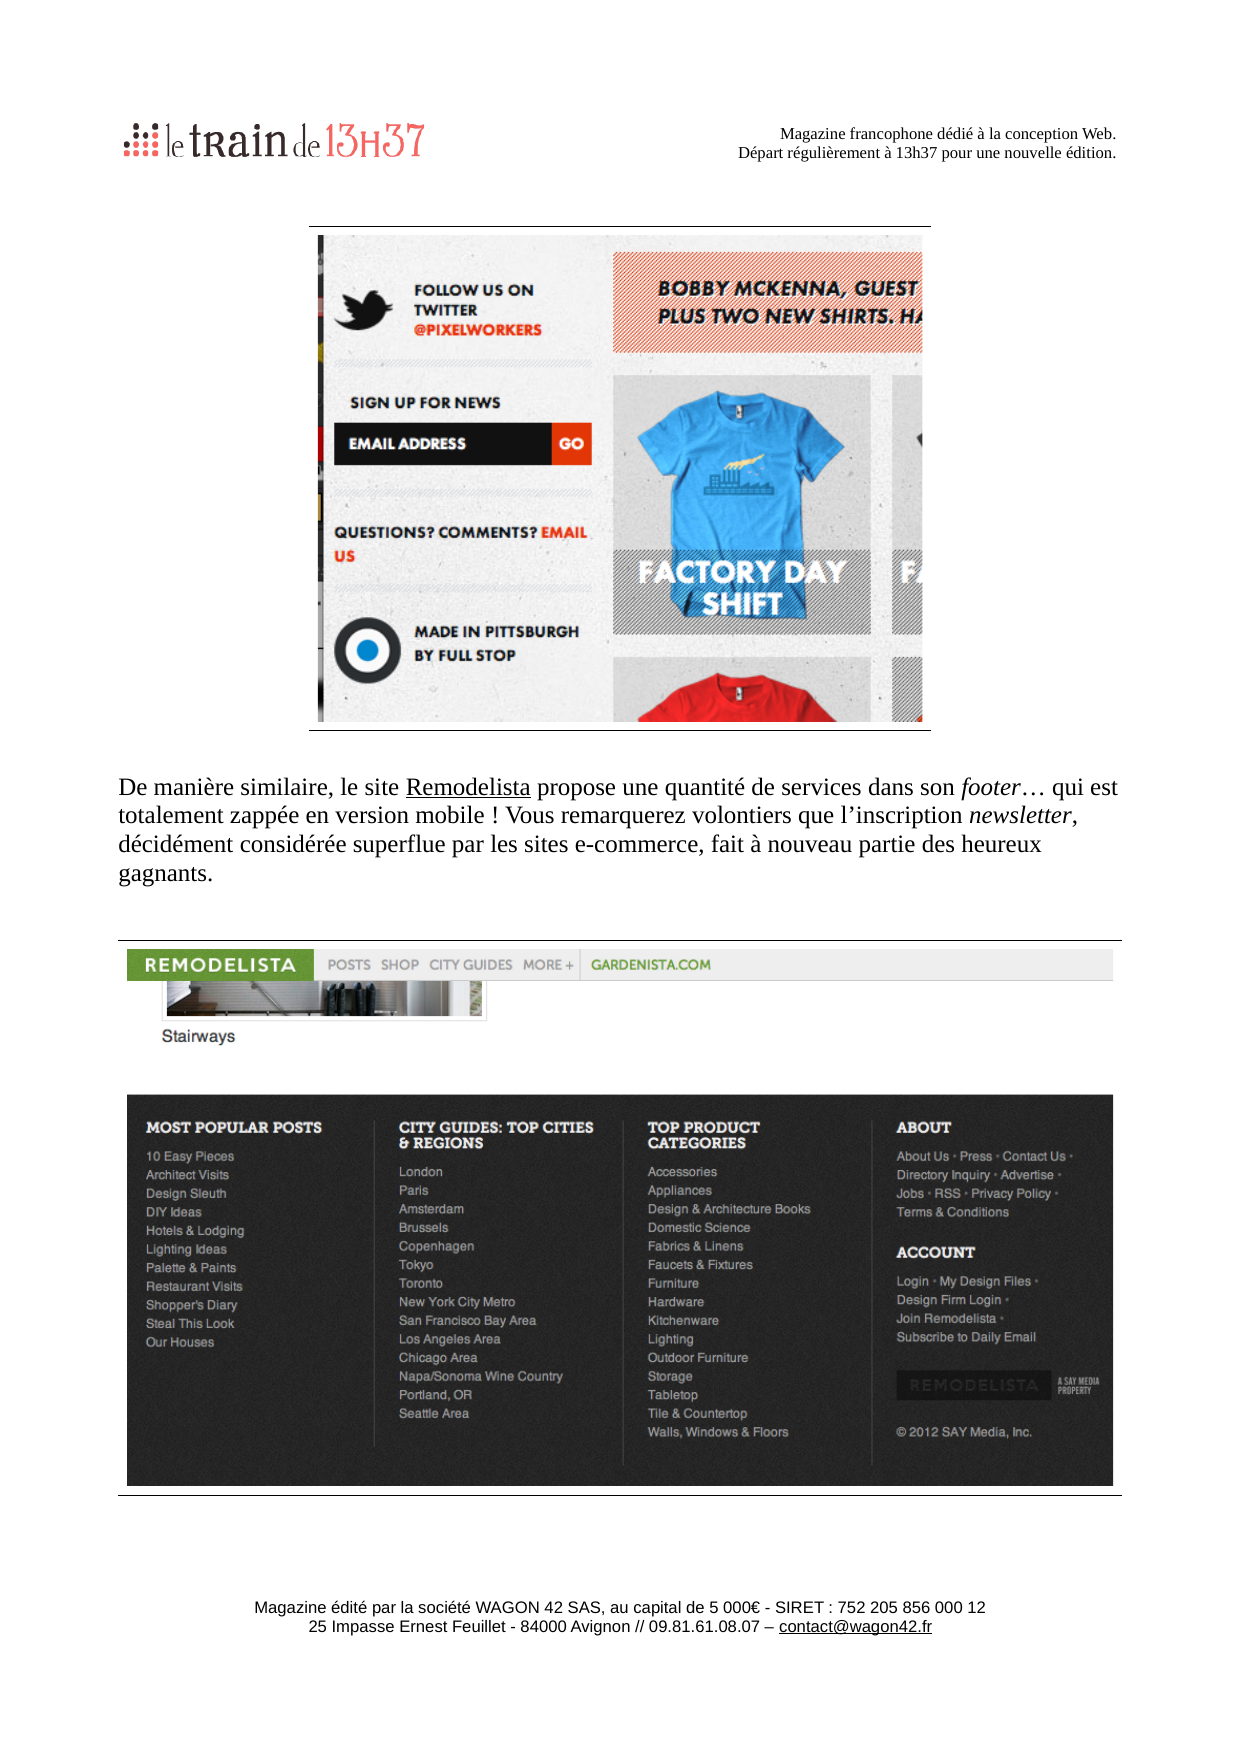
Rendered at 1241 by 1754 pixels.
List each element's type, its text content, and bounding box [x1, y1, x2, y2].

text De manière similaire, le site Remodelista propose une quantité de services dans son footer… qui est totalement zappée en version mobile ! Vous remarquerez volontiers que l’inscription newsletter, décidément considérée superflue par les sites e-commerce, fait à nouveau partie des heureux gagnants. [118, 772, 1122, 887]
picture [317, 235, 923, 722]
picture [123, 123, 425, 157]
picture [127, 949, 1114, 1486]
